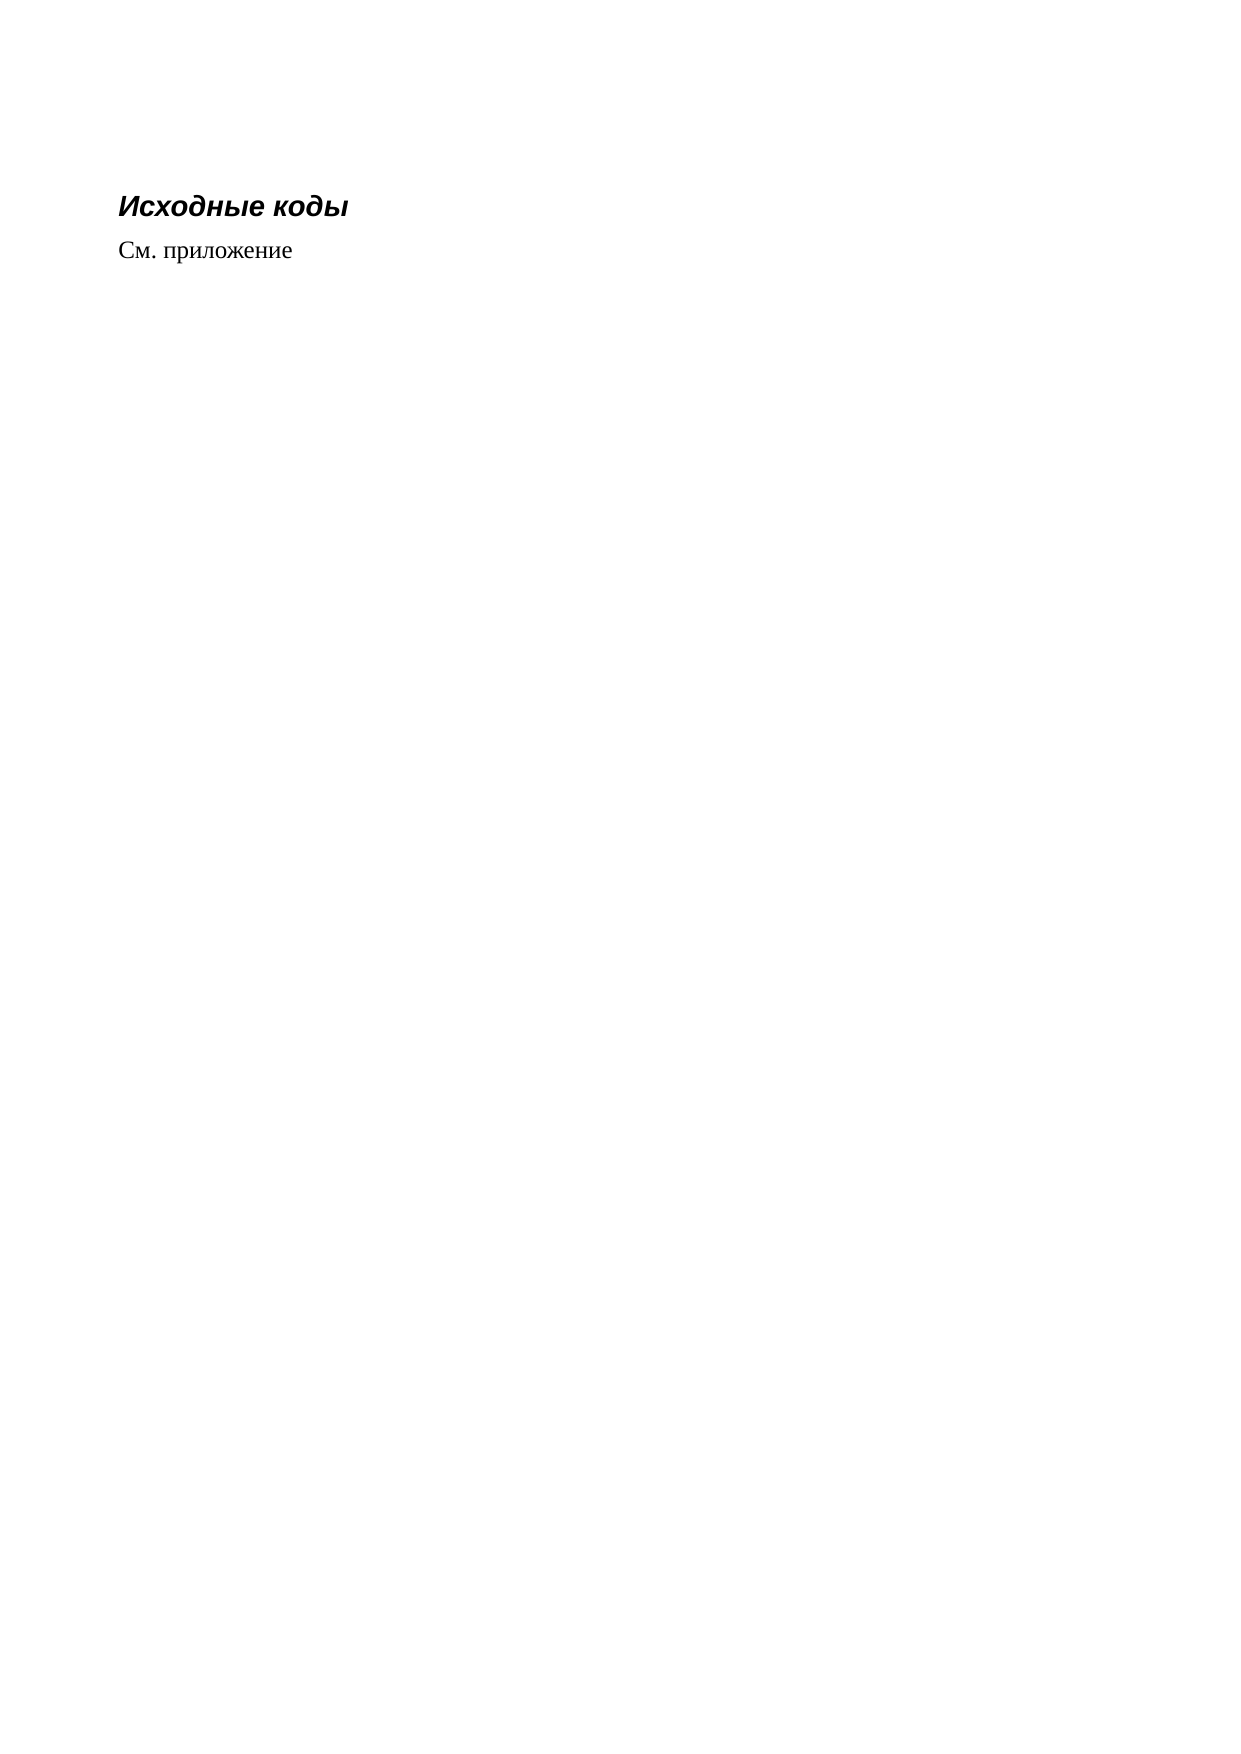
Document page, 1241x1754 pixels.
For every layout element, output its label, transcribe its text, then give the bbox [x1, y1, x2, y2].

text См. приложение [118, 235, 1122, 264]
subtitle Исходные коды [118, 189, 1122, 223]
